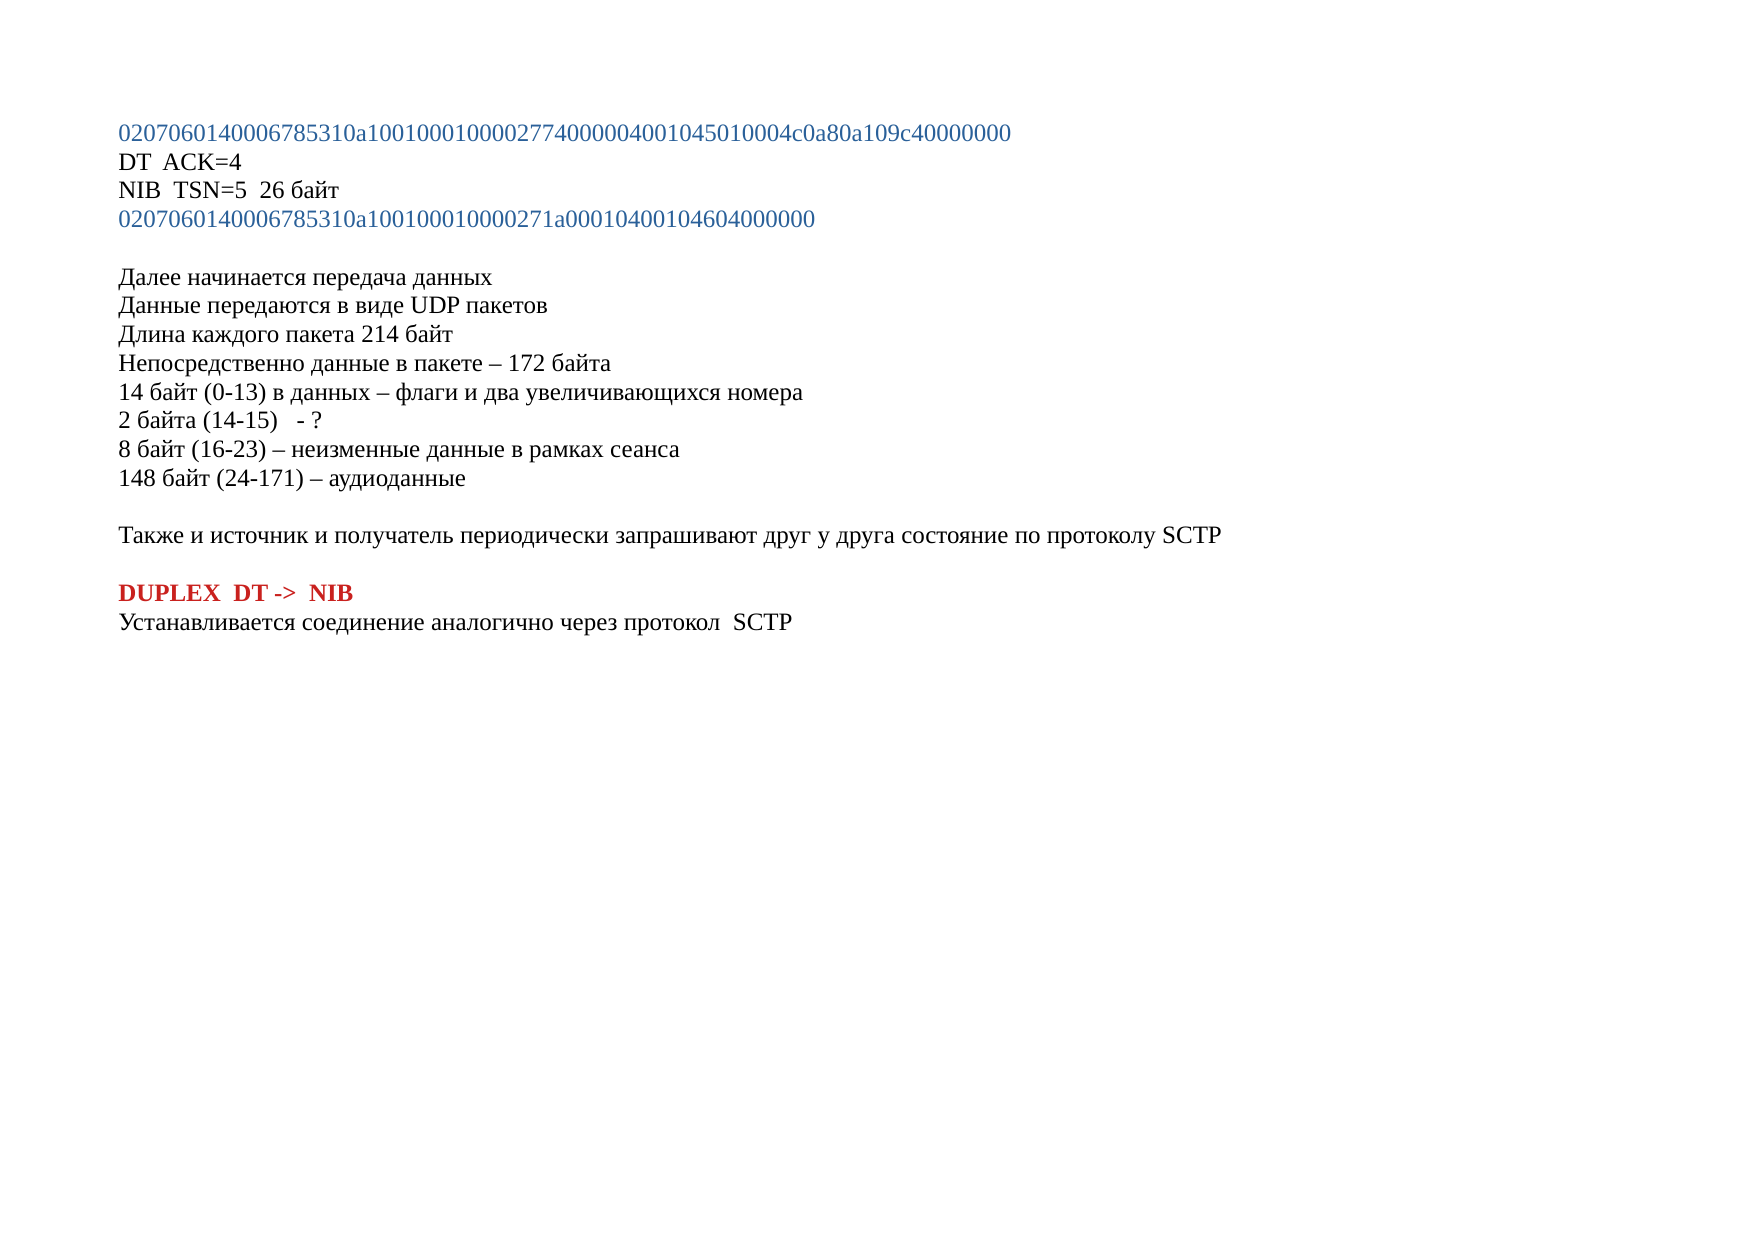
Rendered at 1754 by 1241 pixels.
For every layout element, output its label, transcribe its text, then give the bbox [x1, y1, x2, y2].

text NIB TSN=5 26 байт [118, 176, 1635, 204]
text DUPLEX DT -> NIB [118, 578, 1635, 607]
text 0207060140006785310a1001000100002774000004001045010004c0a80a109c40000000 [118, 118, 1635, 147]
text Устанавливается соединение аналогично через протокол SCTP [118, 607, 1635, 636]
text Непосредственно данные в пакете – 172 байта [118, 348, 1635, 377]
text 8 байт (16-23) – неизменные данные в рамках сеанса [118, 434, 1635, 463]
text 0207060140006785310a100100010000271a00010400104604000000 [118, 204, 1635, 233]
text Далее начинается передача данных [118, 262, 1635, 291]
text Длина каждого пакета 214 байт [118, 319, 1635, 348]
text 148 байт (24-171) – аудиоданные [118, 463, 1635, 492]
text Данные передаются в виде UDP пакетов [118, 291, 1635, 319]
text 14 байт (0-13) в данных – флаги и два увеличивающихся номера [118, 377, 1635, 406]
text DT ACK=4 [118, 147, 1635, 176]
text Также и источник и получатель периодически запрашивают друг у друга состояние по протоколу SCTP [118, 521, 1635, 549]
text 2 байта (14-15) - ? [118, 406, 1635, 434]
